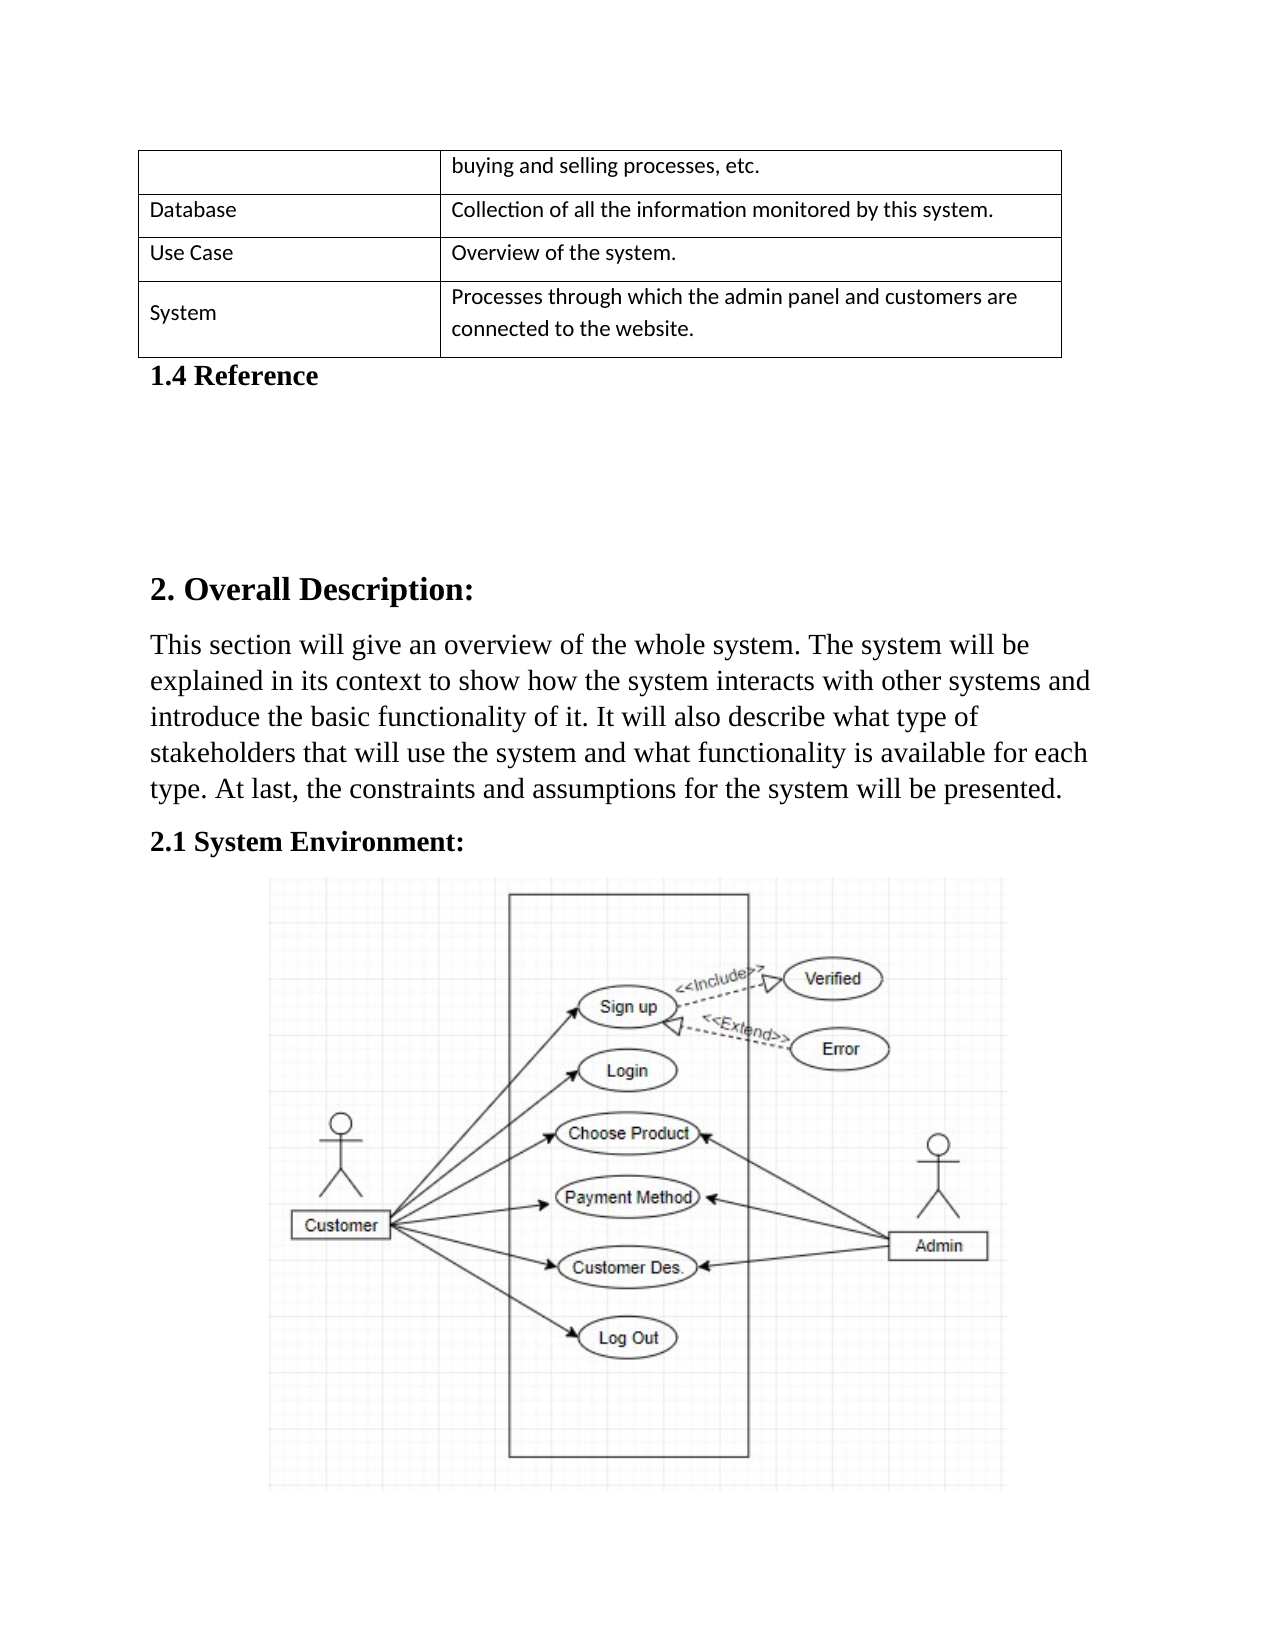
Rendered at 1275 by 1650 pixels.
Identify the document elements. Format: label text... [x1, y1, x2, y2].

table_cell Database [139, 195, 440, 237]
text 2.1 System Environment: [150, 824, 1125, 858]
table_cell Processes through which the admin panel and customers are connected to the website. [441, 282, 1061, 357]
table_cell Overview of the system. [441, 238, 1061, 281]
text This section will give an overview of the whole system. The system will be explained in its context to show how the system interacts with other systems and introduce the basic functionality of it. It will also describe what type of stakeholders that will use the system and what functionality is available for each type. At last, the constraints and assumptions for the system will be presented. [150, 627, 1125, 805]
table_cell Use Case [139, 238, 440, 281]
text 1.4 Reference [150, 358, 1125, 391]
table_cell buying and selling processes, etc. [441, 151, 1061, 194]
picture [268, 877, 1007, 1491]
text 2. Overall Description: [150, 569, 1125, 607]
table_cell System [139, 282, 440, 357]
table_cell [139, 151, 440, 194]
table_cell Collection of all the information monitored by this system. [441, 195, 1061, 237]
